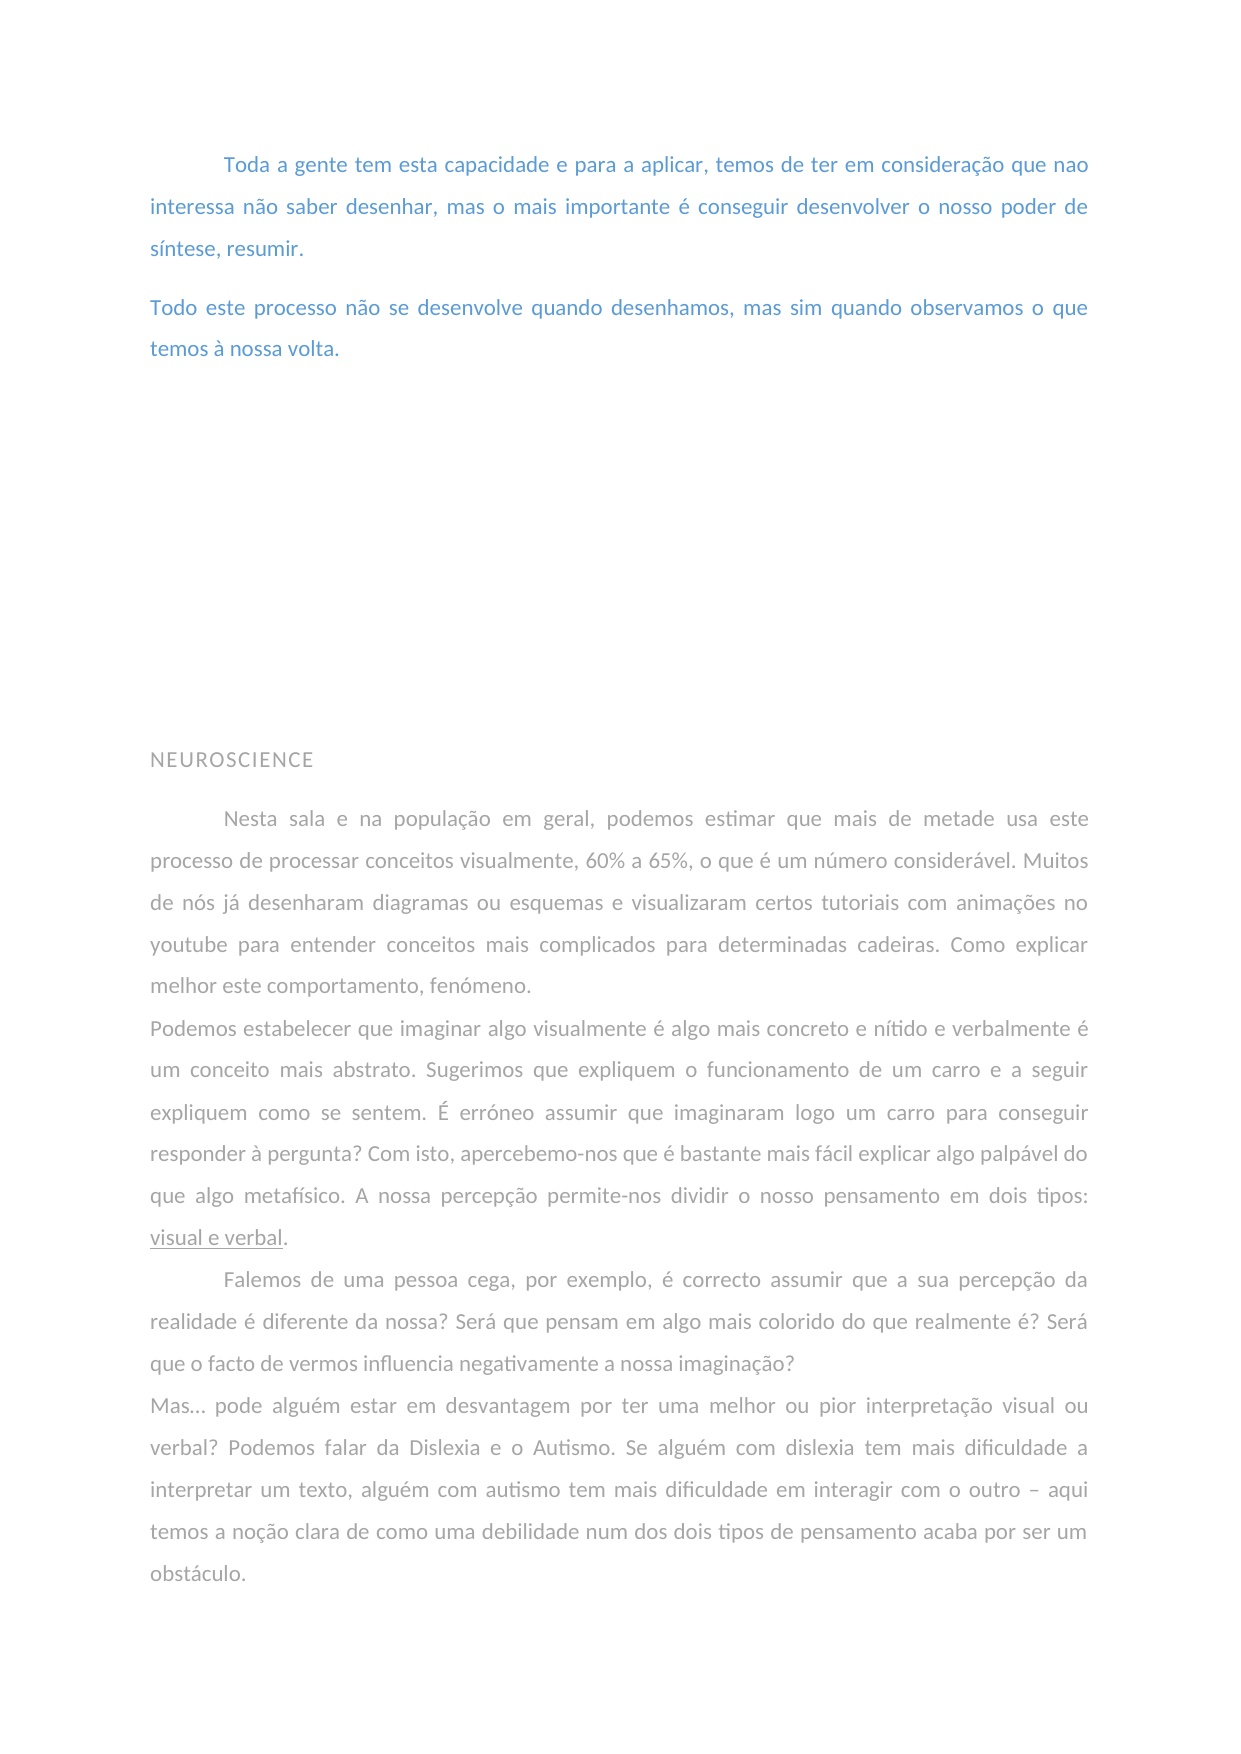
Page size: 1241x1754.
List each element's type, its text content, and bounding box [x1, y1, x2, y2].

text Nesta sala e na população em geral, podemos estimar que mais de metade usa este processo de processar conceitos visualmente, 60% a 65%, o que é um número considerável. Muitos de nós já desenharam diagramas ou esquemas e visualizaram certos tutoriais com animações no youtube para entender conceitos mais complicados para determinadas cadeiras. Como explicar melhor este comportamento, fenómeno. [150, 804, 1090, 1000]
text Mas… pode alguém estar em desvantagem por ter uma melhor ou pior interpretação visual ou verbal? Podemos falar da Dislexia e o Autismo. Se alguém com dislexia tem mais dificuldade a interpretar um texto, alguém com autismo tem mais dificuldade em interagir com o outro – aqui temos a noção clara de como uma debilidade num dos dois tipos de pensamento acaba por ser um obstáculo. [150, 1391, 1090, 1587]
text Todo este processo não se desenvolve quando desenhamos, mas sim quando observamos o que temos à nossa volta. [150, 293, 1090, 363]
text Toda a gente tem esta capacidade e para a aplicar, temos de ter em consideração que nao interessa não saber desenhar, mas o mais importante é conseguir desenvolver o nosso poder de síntese, resumir. [150, 150, 1090, 262]
text Podemos estabelecer que imaginar algo visualmente é algo mais concreto e nítido e verbalmente é um conceito mais abstrato. Sugerimos que expliquem o funcionamento de um carro e a seguir expliquem como se sentem. É erróneo assumir que imaginaram logo um carro para conseguir responder à pergunta? Com isto, apercebemo-nos que é bastante mais fácil explicar algo palpável do que algo metafísico. A nossa percepção permite-nos dividir o nosso pensamento em dois tipos: visual e verbal. [150, 1014, 1090, 1252]
text Falemos de uma pessoa cega, por exemplo, é correcto assumir que a sua percepção da realidade é diferente da nossa? Será que pensam em algo mais colorido do que realmente é? Será que o facto de vermos influencia negativamente a nossa imaginação? [150, 1266, 1090, 1377]
text NEUROSCIENCE [150, 745, 1090, 773]
